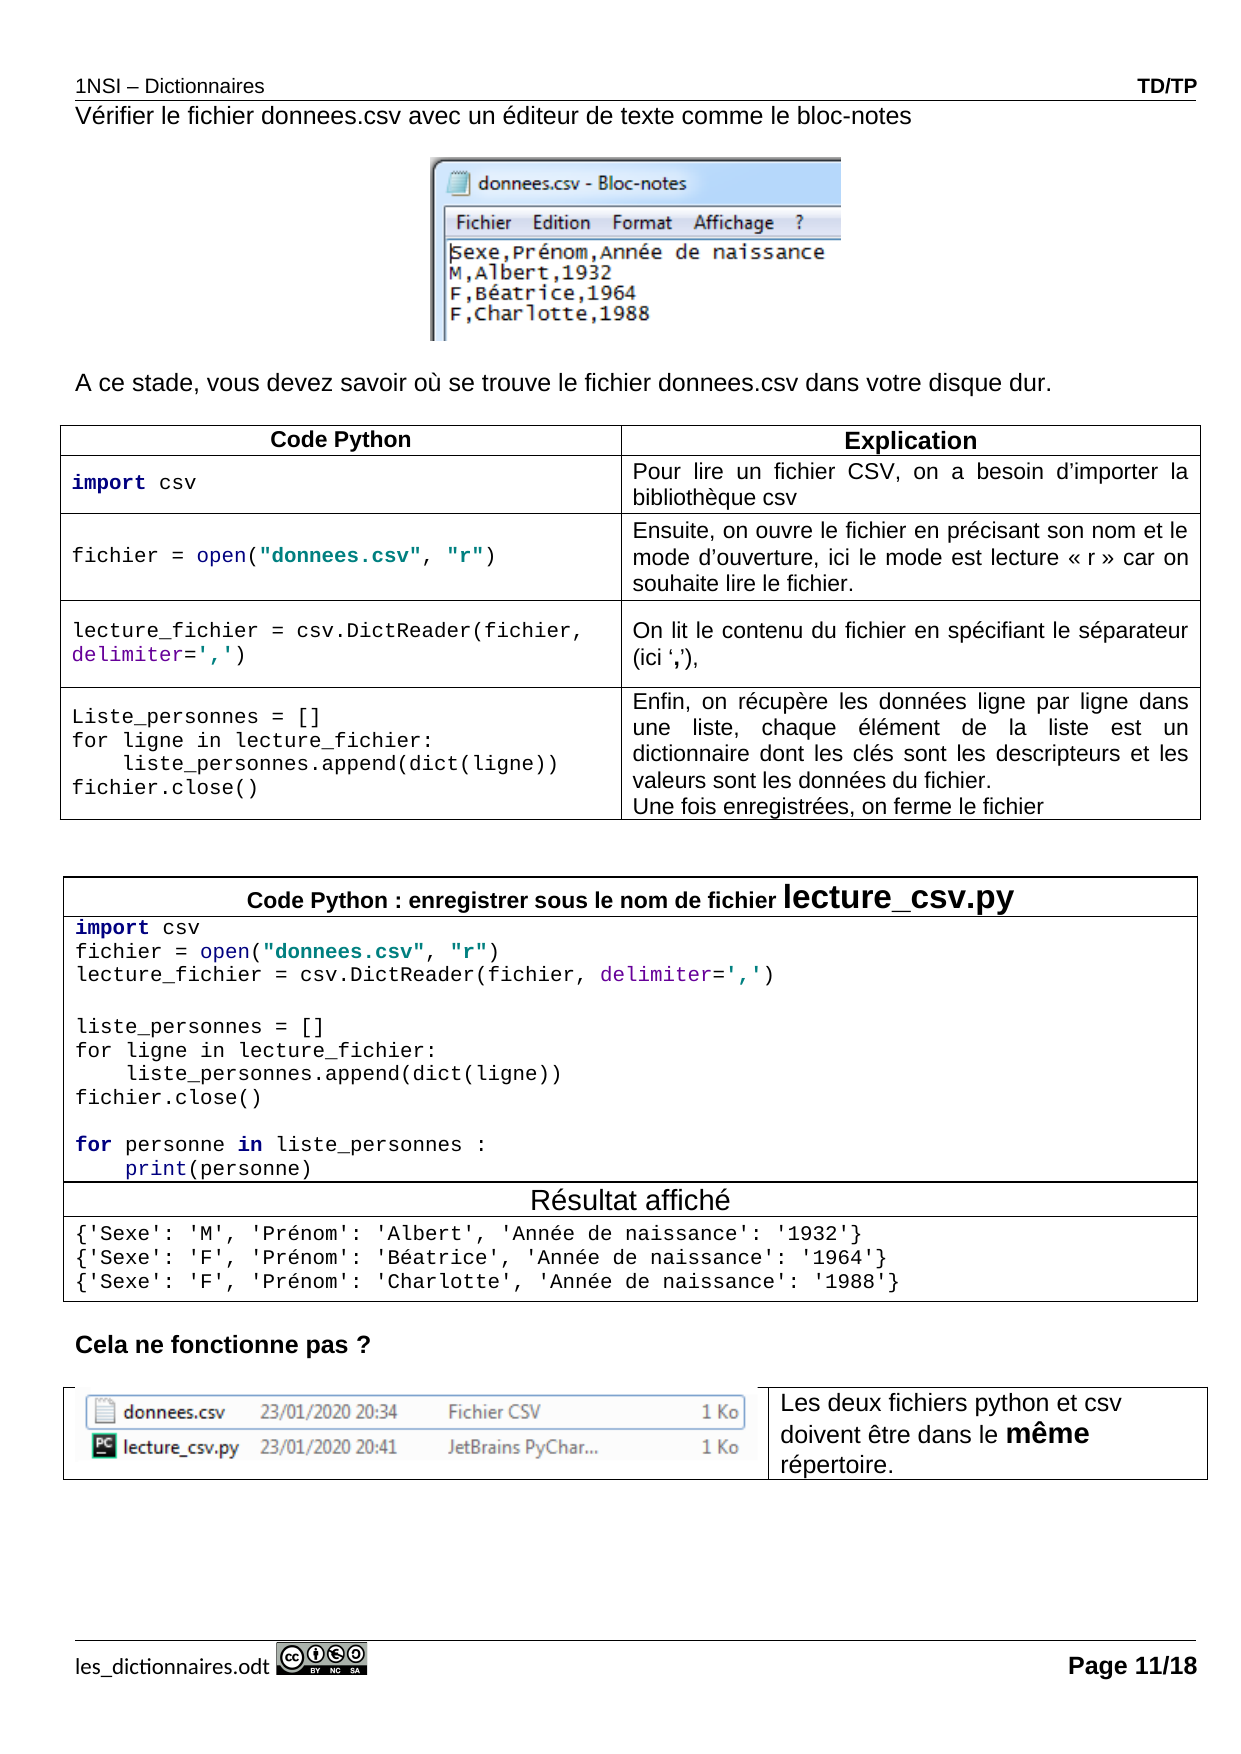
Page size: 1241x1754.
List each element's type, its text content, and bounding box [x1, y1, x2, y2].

table_cell Résultat affiché [64, 1183, 1197, 1216]
table_cell fichier = open("donnees.csv", "r") [61, 514, 621, 600]
table_cell Pour lire un fichier CSV, on a besoin d’importer la bibliothèque csv [622, 456, 1200, 513]
table_cell Liste_personnes = [] for ligne in lecture_fichier: liste_personnes.append(dict(ligne)) fichier.close() [61, 688, 621, 819]
table_cell import csv [61, 456, 621, 513]
table_cell Enfin, on récupère les données ligne par ligne dans une liste, chaque élément de la liste est un dictionnaire dont les clés sont les descripteurs et les valeurs sont les données du fichier. Une fois enregistrées, on ferme le fichier [622, 688, 1200, 819]
table_header Code Python [61, 426, 621, 455]
table_header [64, 1388, 768, 1479]
table_header Les deux fichiers python et csv doivent être dans le même répertoire. [769, 1388, 1207, 1479]
table_cell {'Sexe': 'M', 'Prénom': 'Albert', 'Année de naissance': '1932'} {'Sexe': 'F', 'Prénom': 'Béatrice', 'Année de naissance': '1964'} {'Sexe': 'F', 'Prénom': 'Charlotte', 'Année de naissance': '1988'} [64, 1217, 1197, 1301]
picture [75, 1387, 758, 1462]
text Vérifier le fichier donnees.csv avec un éditeur de texte comme le bloc-notes [75, 101, 1196, 129]
table_cell On lit le contenu du fichier en spécifiant le séparateur (ici ‘,’), [622, 601, 1200, 687]
text A ce stade, vous devez savoir où se trouve le fichier donnees.csv dans votre disque dur. [75, 368, 1196, 397]
picture [430, 157, 841, 341]
table_header Code Python : enregistrer sous le nom de fichier lecture_csv.py [64, 878, 1197, 916]
table_cell lecture_fichier = csv.DictReader(fichier, delimiter=',') [61, 601, 621, 687]
table_cell import csv fichier = open("donnees.csv", "r") lecture_fichier = csv.DictReader(fichier, delimiter=',') liste_personnes = [] for ligne in lecture_fichier: liste_personnes.append(dict(ligne)) fichier.close() for personne in liste_personnes : print(personne) [64, 917, 1197, 1181]
table_header Explication [622, 426, 1200, 455]
text Cela ne fonctionne pas ? [75, 1330, 1196, 1358]
table_cell Ensuite, on ouvre le fichier en précisant son nom et le mode d’ouverture, ici le mode est lecture « r » car on souhaite lire le fichier. [622, 514, 1200, 600]
picture [276, 1642, 368, 1675]
